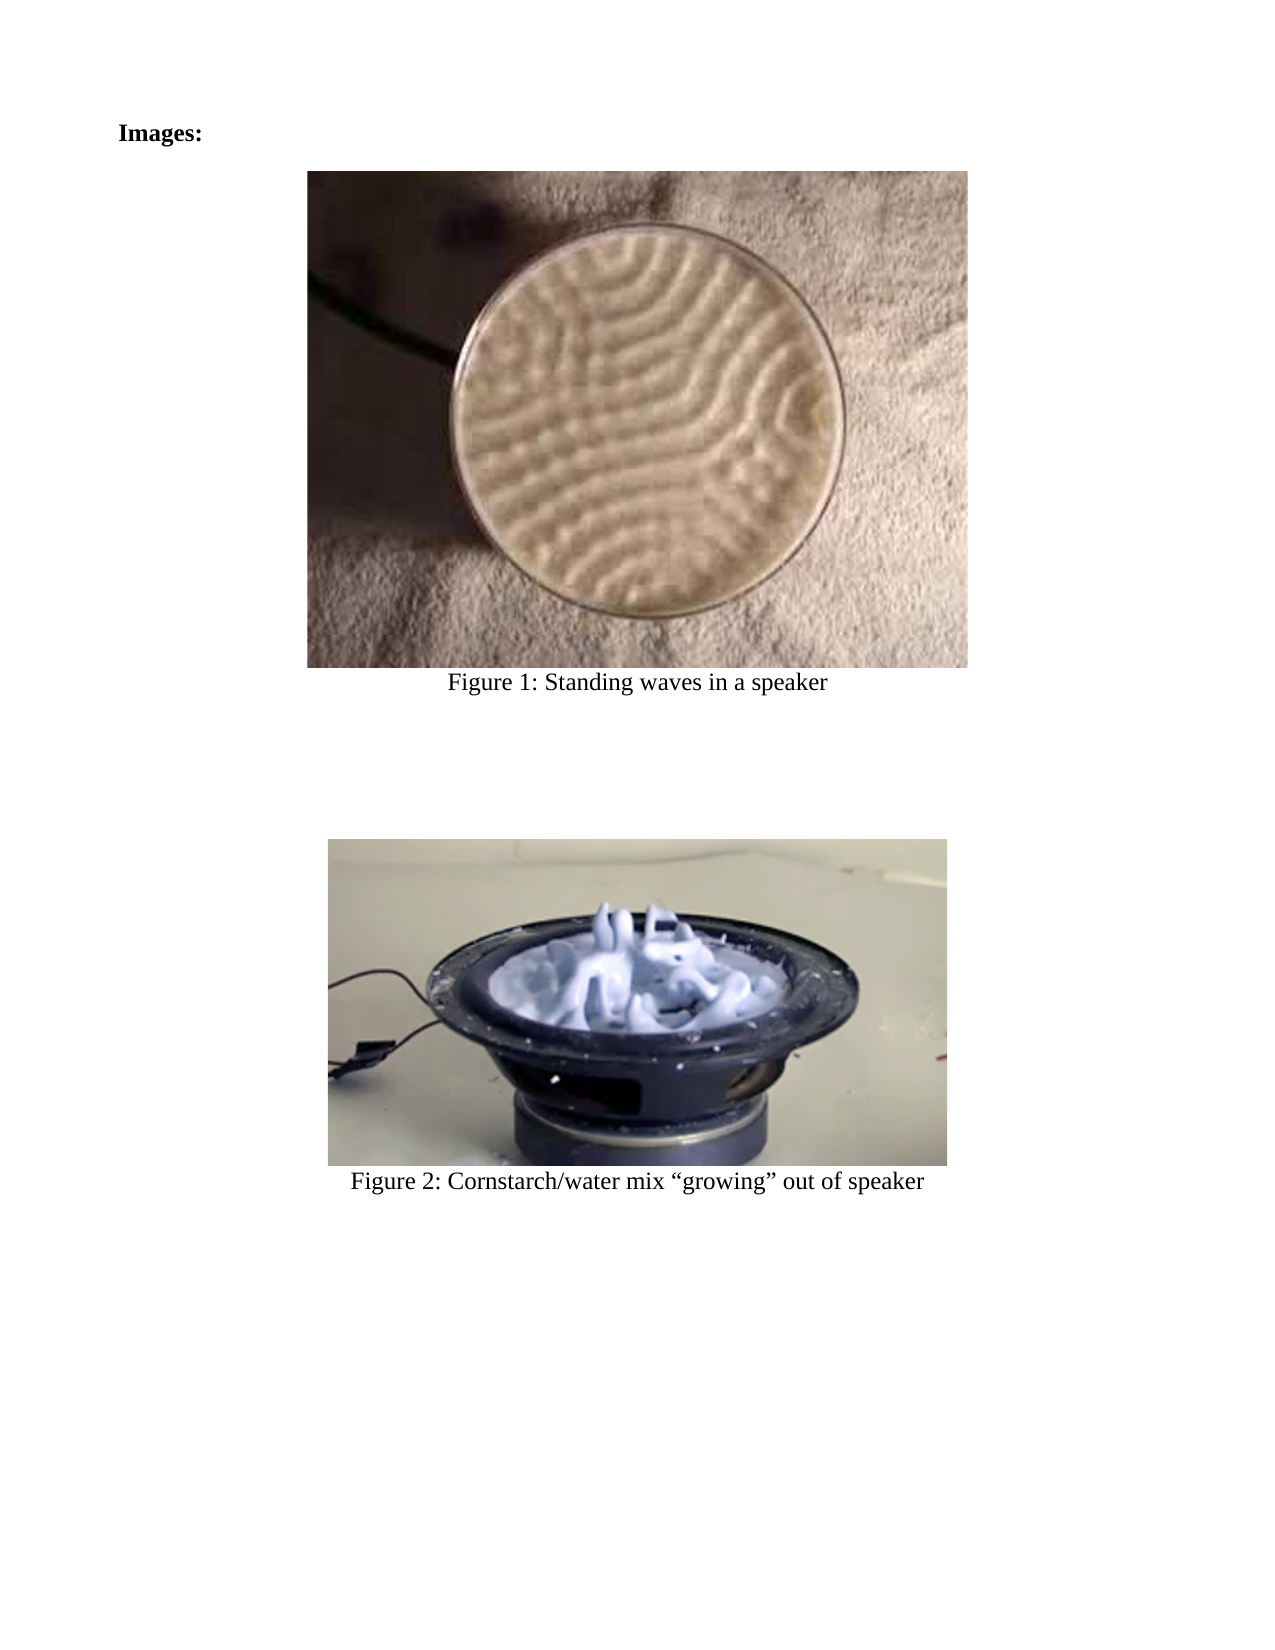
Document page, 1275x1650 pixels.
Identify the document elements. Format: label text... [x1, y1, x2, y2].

picture [327, 839, 948, 1166]
text Figure 2: Cornstarch/water mix “growing” out of speaker [118, 840, 1157, 1194]
text Images: [118, 118, 1157, 147]
text Figure 1: Standing waves in a speaker [118, 147, 1157, 696]
picture [307, 171, 968, 668]
